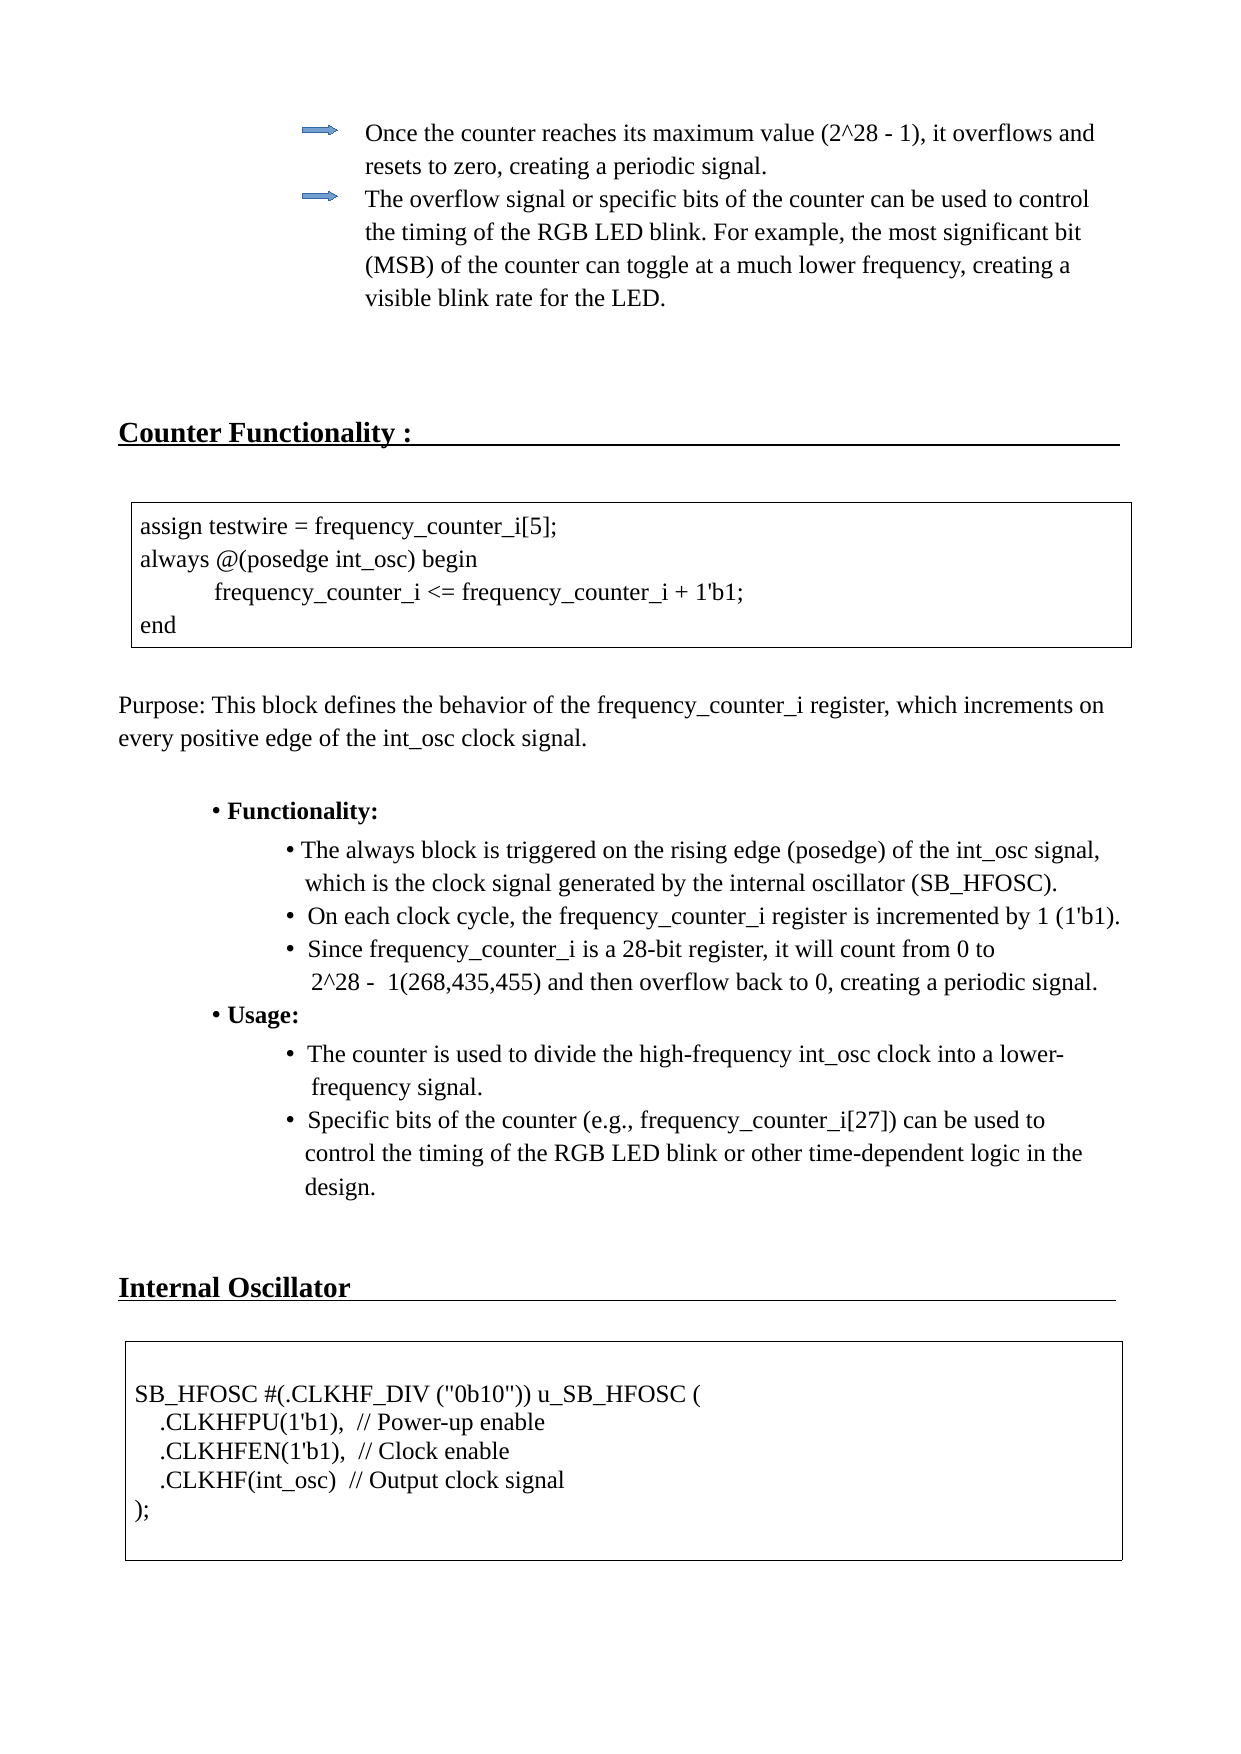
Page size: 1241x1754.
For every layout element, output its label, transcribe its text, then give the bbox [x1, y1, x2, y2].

text SB_HFOSC #(.CLKHF_DIV ("0b10")) u_SB_HFOSC ( [134, 1379, 1113, 1407]
list Usage: [118, 1000, 1122, 1029]
list frequency signal. [118, 1072, 1122, 1101]
text .CLKHFPU(1'b1), // Power-up enable [134, 1407, 1113, 1436]
text Once the counter reaches its maximum value (2^28 - 1), it overflows and resets to zero, creating a periodic signal. [118, 118, 1122, 180]
list 2^28 - 1(268,435,455) and then overflow back to 0, creating a periodic signal. [118, 967, 1122, 996]
text always @(posedge int_osc) begin [140, 544, 1122, 572]
list Functionality: [118, 796, 1122, 824]
list control the timing of the RGB LED blink or other time-dependent logic in the [118, 1138, 1122, 1167]
text assign testwire = frequency_counter_i[5]; [140, 511, 1122, 539]
text ); [134, 1494, 1113, 1522]
list The always block is triggered on the rising edge (posedge) of the int_osc signal, [118, 835, 1122, 864]
text Purpose: This block defines the behavior of the frequency_counter_i register, which increments on every positive edge of the int_osc clock signal. [118, 691, 1122, 752]
list Since frequency_counter_i is a 28-bit register, it will count from 0 to [118, 934, 1122, 963]
text .CLKHFEN(1'b1), // Clock enable [134, 1436, 1113, 1465]
text frequency_counter_i <= frequency_counter_i + 1'b1; [140, 577, 1122, 606]
list The counter is used to divide the high-frequency int_osc clock into a lower- [118, 1039, 1122, 1068]
list On each clock cycle, the frequency_counter_i register is incremented by 1 (1'b1). [118, 901, 1122, 930]
text Internal Oscillator [118, 1271, 1122, 1304]
text .CLKHF(int_osc) // Output clock signal [134, 1465, 1113, 1494]
text The overflow signal or specific bits of the counter can be used to control the timing of the RGB LED blink. For example, the most significant bit (MSB) of the counter can toggle at a much lower frequency, creating a visible blink rate for the LED. [118, 184, 1122, 312]
text Counter Functionality : [118, 415, 1122, 449]
list which is the clock signal generated by the internal oscillator (SB_HFOSC). [118, 868, 1122, 897]
text end [140, 610, 1122, 638]
list Specific bits of the counter (e.g., frequency_counter_i[27]) can be used to [118, 1106, 1122, 1134]
list design. [118, 1172, 1122, 1200]
